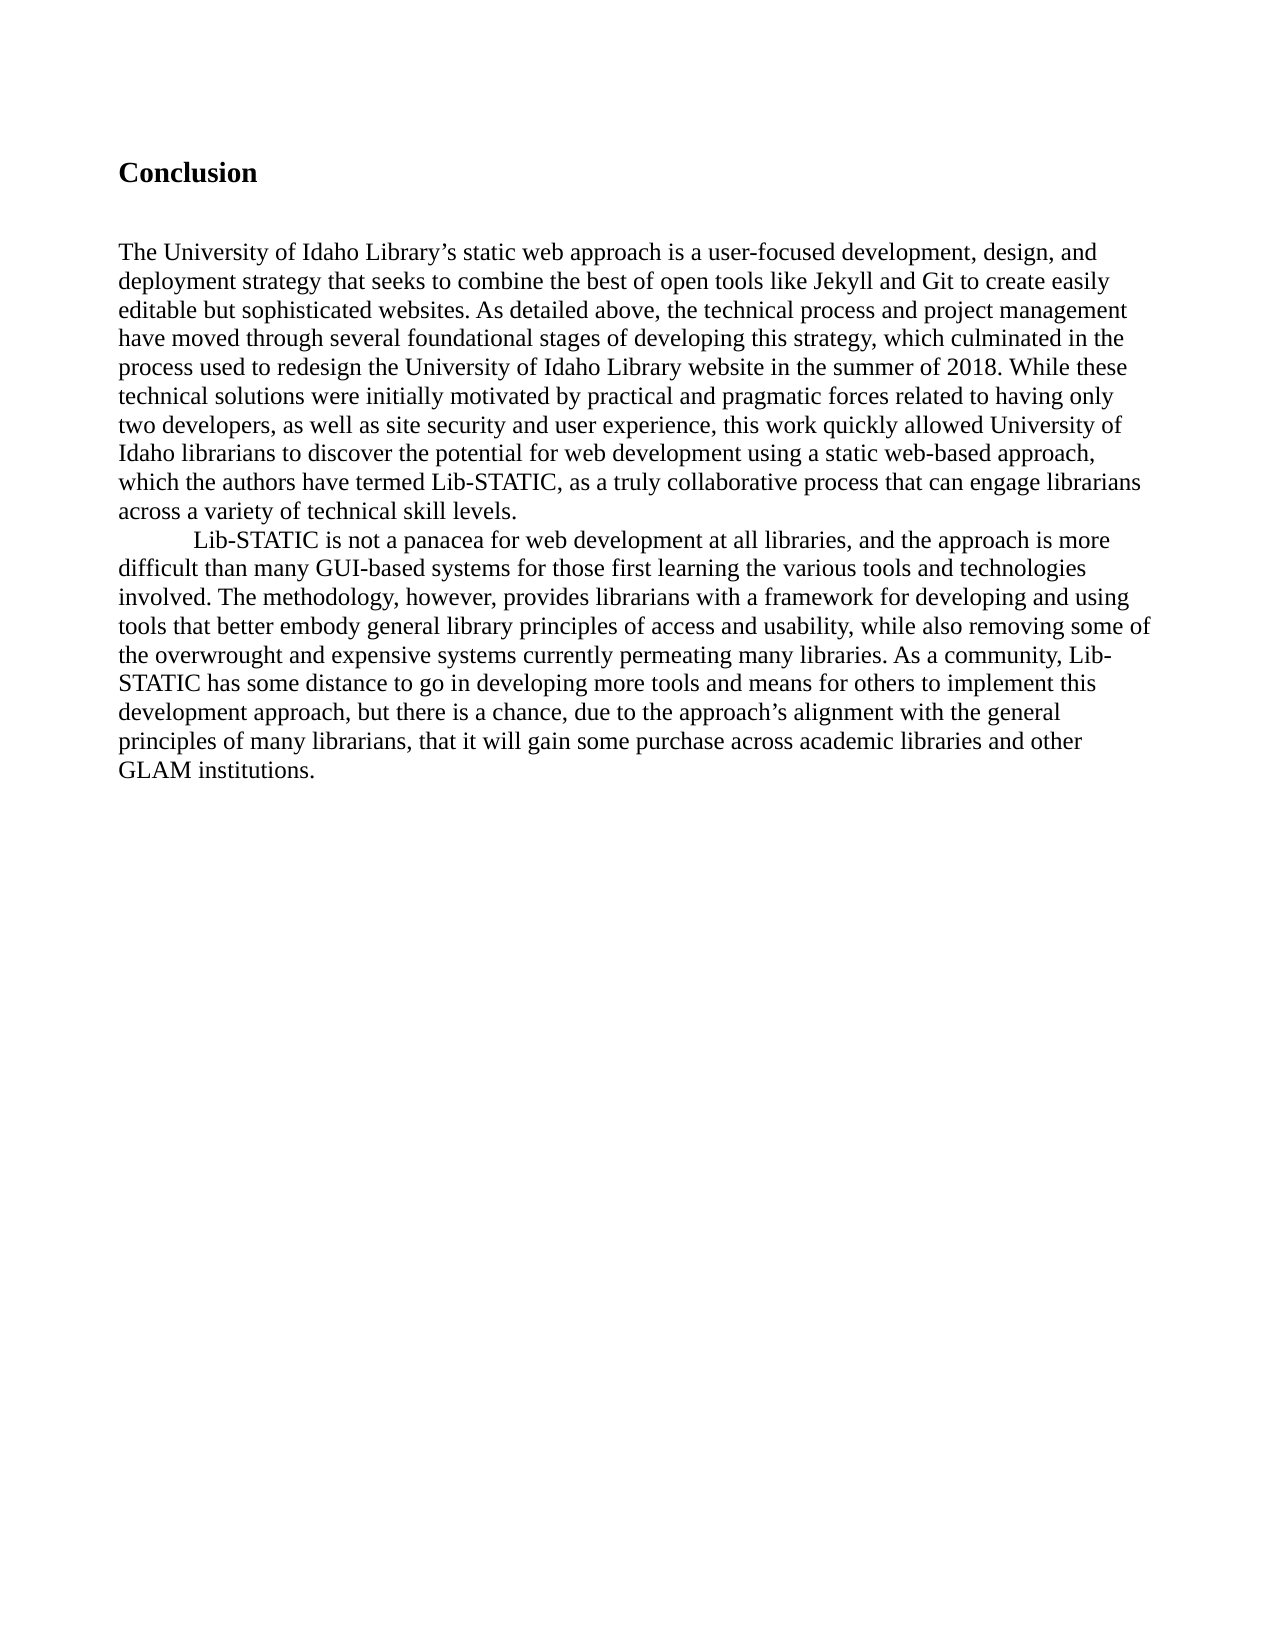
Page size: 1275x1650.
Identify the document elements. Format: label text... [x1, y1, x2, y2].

text Lib-STATIC is not a panacea for web development at all libraries, and the approach is more difficult than many GUI-based systems for those first learning the various tools and technologies involved. The methodology, however, provides librarians with a framework for developing and using tools that better embody general library principles of access and usability, while also removing some of the overwrought and expensive systems currently permeating many libraries. As a community, Lib-STATIC has some distance to go in developing more tools and means for others to implement this development approach, but there is a chance, due to the approach’s alignment with the general principles of many librarians, that it will gain some purchase across academic libraries and other GLAM institutions. [118, 525, 1157, 783]
text The University of Idaho Library’s static web approach is a user-focused development, design, and deployment strategy that seeks to combine the best of open tools like Jekyll and Git to create easily editable but sophisticated websites. As detailed above, the technical process and project management have moved through several foundational stages of developing this strategy, which culminated in the process used to redesign the University of Idaho Library website in the summer of 2018. While these technical solutions were initially motivated by practical and pragmatic forces related to having only two developers, as well as site security and user experience, this work quickly allowed University of Idaho librarians to discover the potential for web development using a static web-based approach, which the authors have termed Lib-STATIC, as a truly collaborative process that can engage librarians across a variety of technical skill levels. [118, 237, 1157, 525]
subtitle Conclusion [118, 156, 1098, 189]
